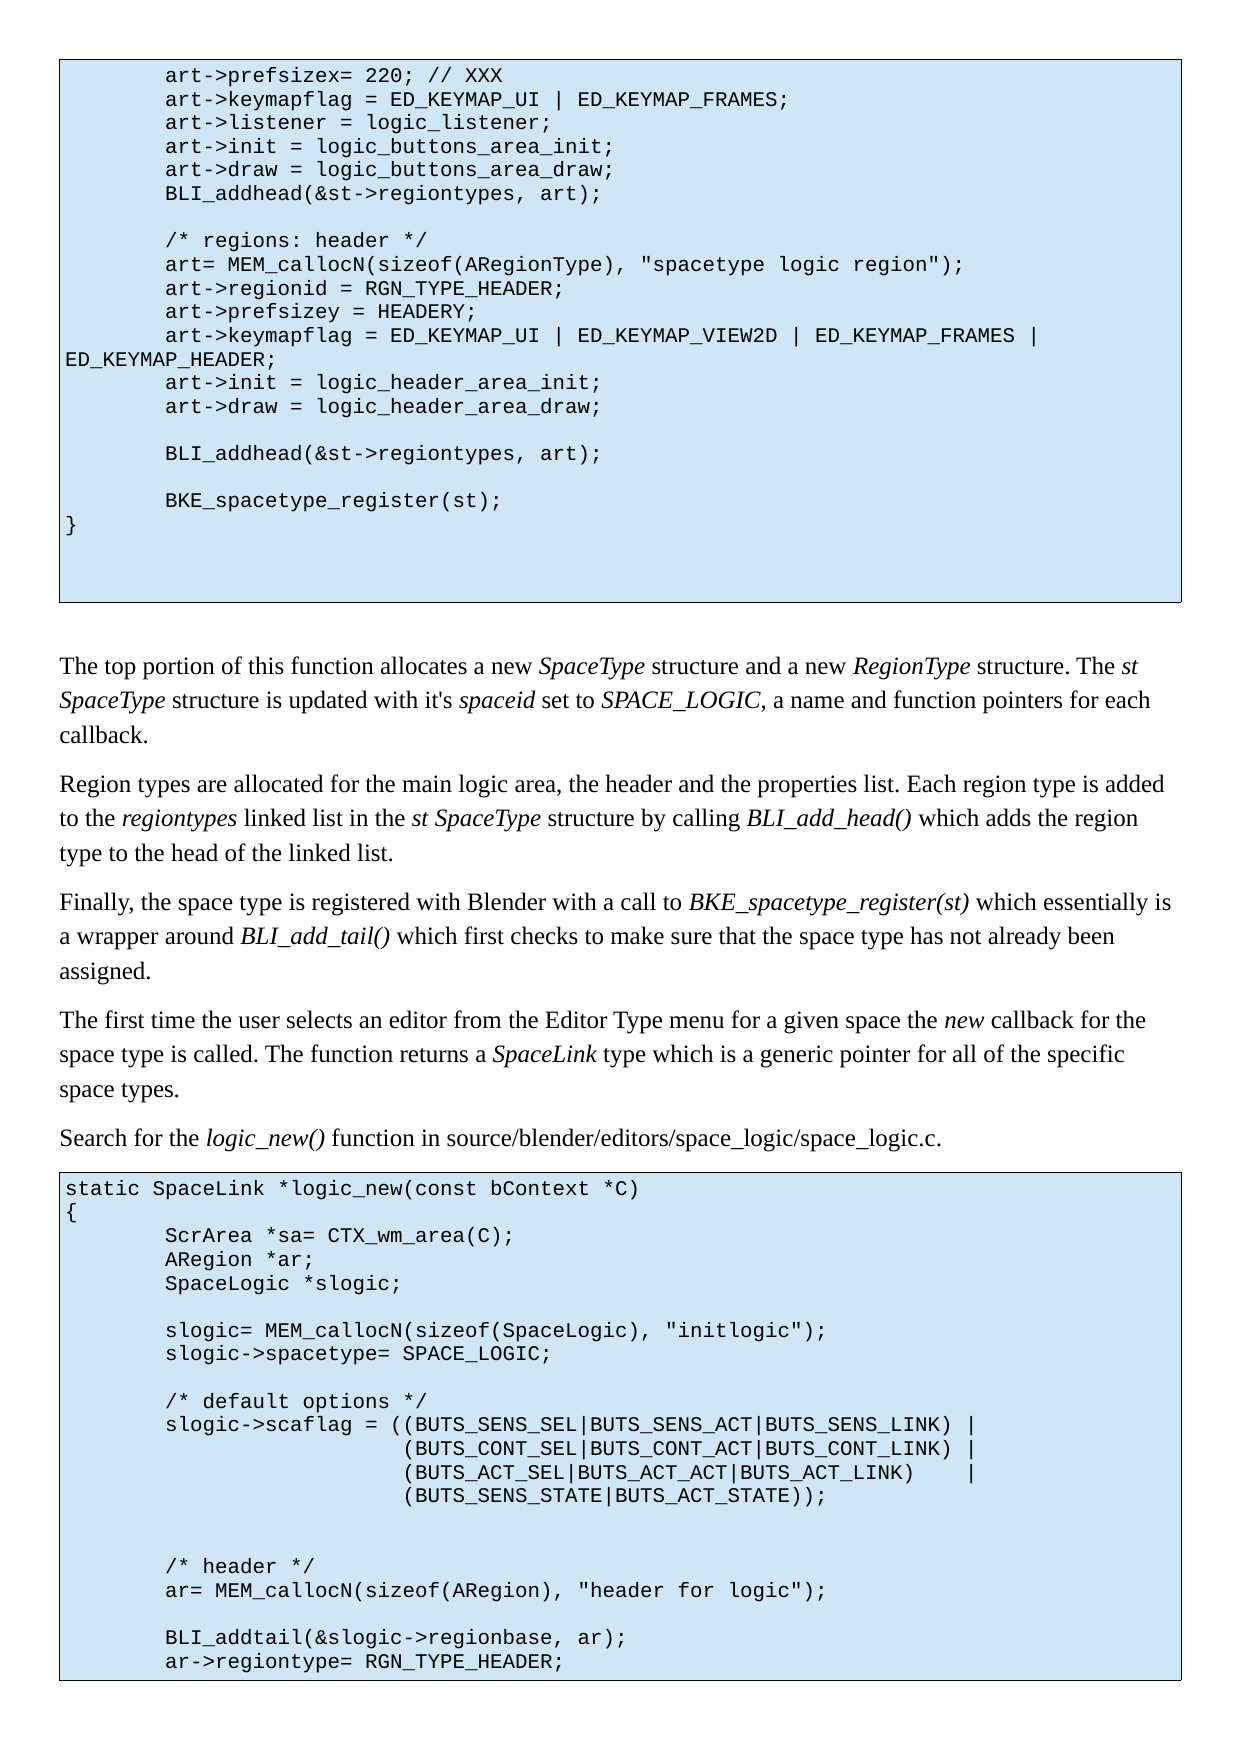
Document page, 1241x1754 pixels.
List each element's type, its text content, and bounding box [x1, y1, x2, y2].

text The top portion of this function allocates a new SpaceType structure and a new RegionType structure. The st SpaceType structure is updated with it's spaceid set to SPACE_LOGIC, a name and function pointers for each callback. [59, 651, 1181, 749]
text The first time the user selects an editor from the Editor Type menu for a given space the new callback for the space type is called. The function returns a SpaceLink type which is a generic pointer for all of the specific space types. [59, 1005, 1181, 1103]
text Finally, the space type is registered with Blender with a call to BKE_spacetype_register(st) which essentially is a wrapper around BLI_add_tail() which first checks to make sure that the space type has not already been assigned. [59, 887, 1181, 985]
text Search for the logic_new() function in source/blender/editors/space_logic/space_logic.c. [59, 1123, 1181, 1152]
text Region types are allocated for the main logic area, the header and the properties list. Each region type is added to the regiontypes linked list in the st SpaceType structure by calling BLI_add_head() which adds the region type to the head of the linked list. [59, 769, 1181, 867]
table_header art->prefsizex= 220; // XXX art->keymapflag = ED_KEYMAP_UI | ED_KEYMAP_FRAMES; art->listener = logic_listener; art->init = logic_buttons_area_init; art->draw = logic_buttons_area_draw; BLI_addhead(&st->regiontypes, art); /* regions: header */ art= MEM_callocN(sizeof(ARegionType), "spacetype logic region"); art->regionid = RGN_TYPE_HEADER; art->prefsizey = HEADERY; art->keymapflag = ED_KEYMAP_UI | ED_KEYMAP_VIEW2D | ED_KEYMAP_FRAMES | ED_KEYMAP_HEADER; art->init = logic_header_area_init; art->draw = logic_header_area_draw; BLI_addhead(&st->regiontypes, art); BKE_spacetype_register(st); } [60, 60, 1181, 602]
table_header static SpaceLink *logic_new(const bContext *C) { ScrArea *sa= CTX_wm_area(C); ARegion *ar; SpaceLogic *slogic; slogic= MEM_callocN(sizeof(SpaceLogic), "initlogic"); slogic->spacetype= SPACE_LOGIC; /* default options */ slogic->scaflag = ((BUTS_SENS_SEL|BUTS_SENS_ACT|BUTS_SENS_LINK) | (BUTS_CONT_SEL|BUTS_CONT_ACT|BUTS_CONT_LINK) | (BUTS_ACT_SEL|BUTS_ACT_ACT|BUTS_ACT_LINK) | (BUTS_SENS_STATE|BUTS_ACT_STATE)); /* header */ ar= MEM_callocN(sizeof(ARegion), "header for logic"); BLI_addtail(&slogic->regionbase, ar); ar->regiontype= RGN_TYPE_HEADER; [60, 1173, 1181, 1680]
